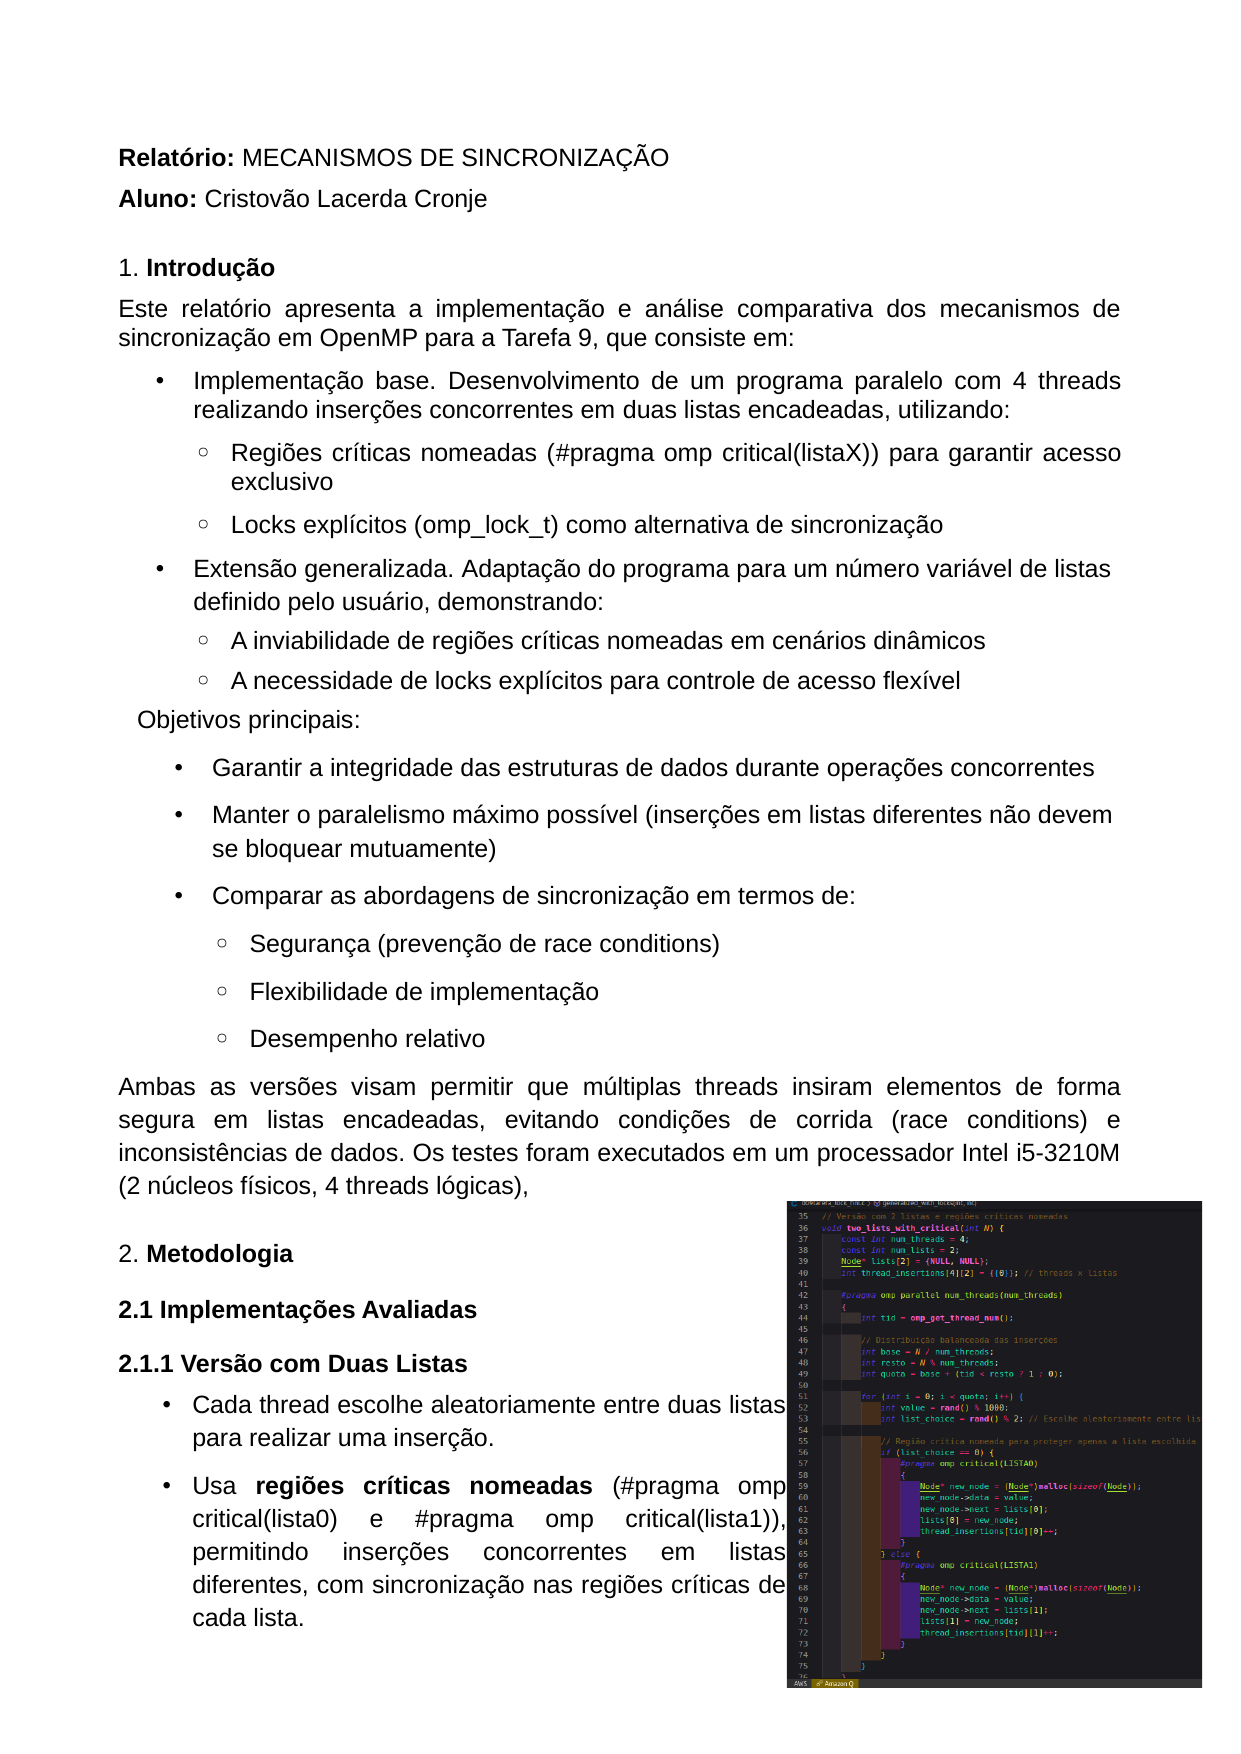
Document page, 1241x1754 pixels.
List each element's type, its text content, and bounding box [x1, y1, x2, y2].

subtitle [1108, 1239, 1122, 1268]
text Este relatório apresenta a implementação e análise comparativa dos mecanismos de sincronização em OpenMP para a Tarefa 9, que consiste em: [118, 294, 1122, 352]
subtitle 2.1 Implementações Avaliadas [118, 1295, 786, 1324]
subtitle 2.1.1 Versão com Duas Listas [118, 1349, 786, 1378]
text Aluno: Cristovão Lacerda Cronje [118, 184, 1122, 213]
subtitle 1. Introdução [118, 253, 1122, 282]
list Comparar as abordagens de sincronização em termos de: [174, 881, 1122, 910]
list Desempenho relativo [212, 1024, 1122, 1053]
subtitle 2. Metodologia [118, 1239, 786, 1268]
list Manter o paralelismo máximo possível (inserções em listas diferentes não devem se bloquear mutuamente) [174, 800, 1122, 862]
text Ambas as versões visam permitir que múltiplas threads insiram elementos de forma segura em listas encadeadas, evitando condições de corrida (race conditions) e inconsistências de dados. Os testes foram executados em um processador Intel i5-3210M (2 núcleos físicos, 4 threads lógicas), [118, 1072, 1122, 1200]
list Cada thread escolhe aleatoriamente entre duas listas para realizar uma inserção. [162, 1390, 786, 1452]
picture [786, 1201, 1108, 1688]
subtitle Relatório: MECANISMOS DE SINCRONIZAÇÃO [118, 143, 1122, 172]
list A necessidade de locks explícitos para controle de acesso flexível [193, 666, 1122, 694]
list A inviabilidade de regiões críticas nomeadas em cenários dinâmicos [193, 626, 1122, 655]
list Implementação base. Desenvolvimento de um programa paralelo com 4 threads realizando inserções concorrentes em duas listas encadeadas, utilizando: [156, 366, 1122, 424]
text Objetivos principais: [137, 705, 1122, 734]
list Segurança (prevenção de race conditions) [212, 929, 1122, 958]
list Garantir a integridade das estruturas de dados durante operações concorrentes [174, 753, 1122, 782]
list Flexibilidade de implementação [212, 977, 1122, 1005]
list Regiões críticas nomeadas (#pragma omp critical(listaX)) para garantir acesso exclusivo [193, 438, 1122, 496]
list Locks explícitos (omp_lock_t) como alternativa de sincronização [193, 511, 1122, 539]
list Usa regiões críticas nomeadas (#pragma omp critical(lista0) e #pragma omp critical(lista1)), permitindo inserções concorrentes em listas diferentes, com sincronização nas regiões críticas de cada lista. [162, 1471, 786, 1632]
list Extensão generalizada. Adaptação do programa para um número variável de listas definido pelo usuário, demonstrando: [156, 554, 1122, 616]
